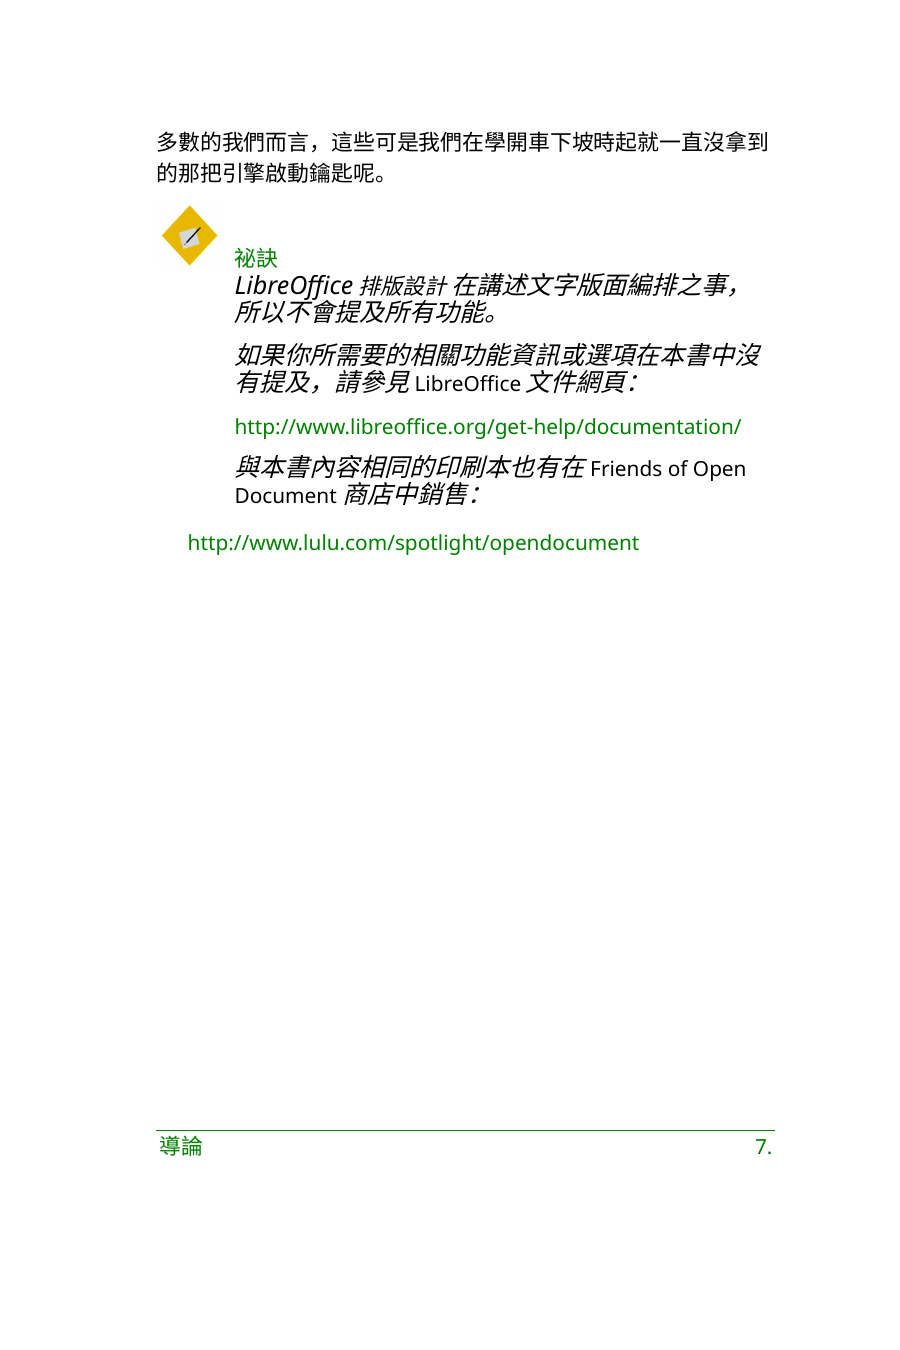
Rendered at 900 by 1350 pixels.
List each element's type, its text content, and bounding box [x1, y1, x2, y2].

text 多數的我們而言，這些可是我們在學開車下坡時起就一直沒拿到的那把引擎啟動鑰匙呢。 [156, 125, 775, 187]
text http://www.libreoffice.org/get-help/documentation/ [234, 412, 775, 439]
text 與本書內容相同的印刷本也有在 Friends of Open Document 商店中銷售： [234, 455, 775, 509]
text LibreOffice排版設計 在講述文字版面編排之事，所以不會提及所有功能。 [234, 273, 775, 327]
text http://www.lulu.com/spotlight/opendocument [156, 525, 775, 556]
picture [157, 204, 220, 267]
list 祕訣 [156, 203, 775, 273]
text 如果你所需要的相關功能資訊或選項在本書中沒有提及，請參見LibreOffice文件網頁： [234, 343, 775, 397]
